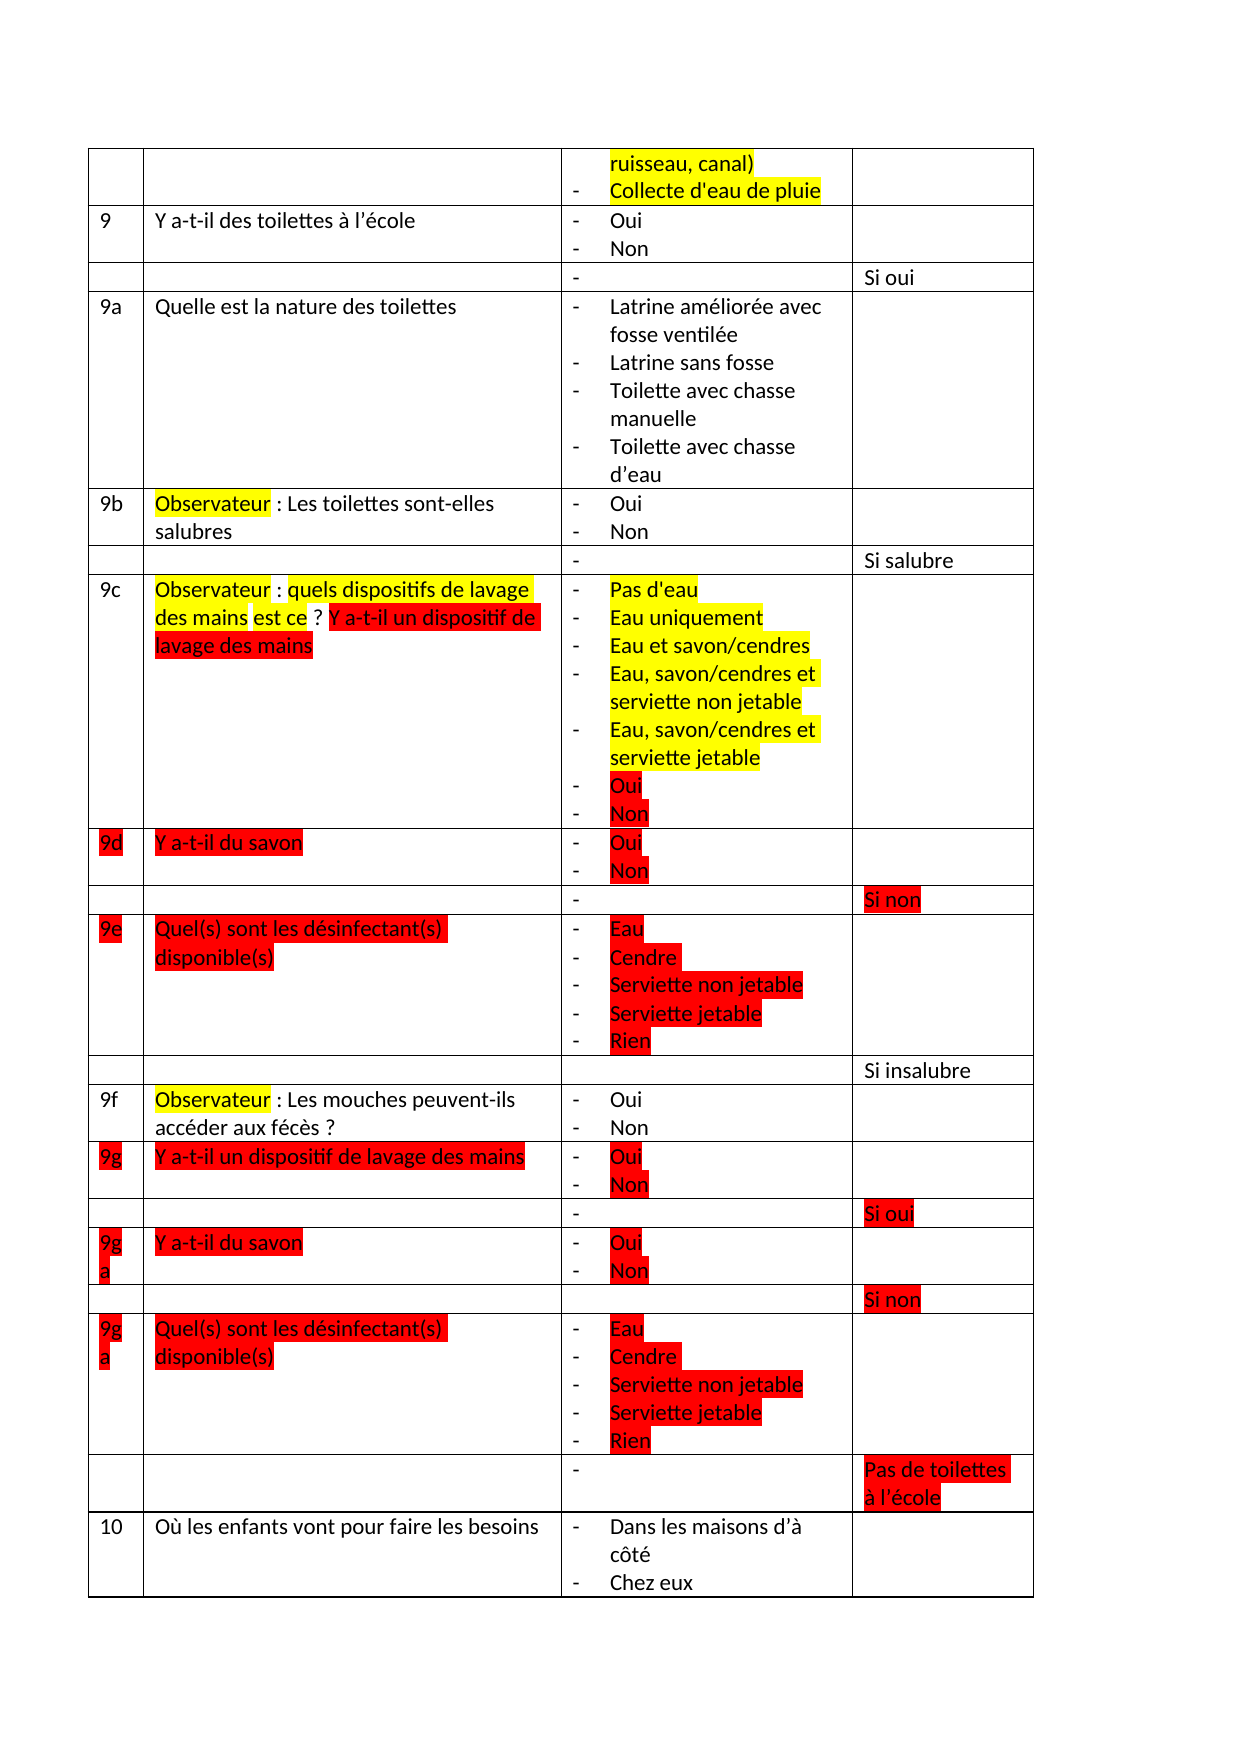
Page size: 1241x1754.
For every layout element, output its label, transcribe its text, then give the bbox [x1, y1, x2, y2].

table_cell Y a-t-il un dispositif de lavage des mains [144, 1142, 561, 1198]
table_cell Oui Non [562, 206, 852, 262]
table_cell [562, 263, 852, 291]
table_cell 9a [89, 292, 143, 488]
table_cell [144, 263, 561, 291]
table_cell [89, 546, 143, 574]
table_cell Quel(s) sont les désinfectant(s) disponible(s) [144, 915, 561, 1055]
table_cell [89, 886, 143, 913]
table_cell [89, 263, 143, 291]
table_cell [562, 1455, 852, 1511]
table_cell Quel(s) sont les désinfectant(s) disponible(s) [144, 1314, 561, 1454]
table_cell [562, 546, 852, 574]
table_cell [144, 546, 561, 574]
table_cell Observateur : quels dispositifs de lavage des mains est ce ? Y a-t-il un dispositif de lavage des mains [144, 575, 561, 827]
table_cell [562, 1056, 852, 1084]
table_cell 9c [89, 575, 143, 827]
table_cell [89, 1285, 143, 1313]
table_cell 9 [89, 206, 143, 262]
table_cell [144, 1455, 561, 1511]
table_cell Eau Cendre Serviette non jetable Serviette jetable Rien [562, 1314, 852, 1454]
table_cell Si oui [853, 1199, 1033, 1227]
table_cell [144, 149, 561, 205]
table_cell [853, 915, 1033, 1055]
table_cell 9d [89, 829, 143, 884]
table_cell Où les enfants vont pour faire les besoins [144, 1513, 561, 1596]
table_cell Y a-t-il du savon [144, 829, 561, 884]
table_cell [853, 1085, 1033, 1141]
table_cell [853, 206, 1033, 262]
table_cell [144, 1199, 561, 1227]
table_cell [89, 1455, 143, 1511]
table_cell [89, 1199, 143, 1227]
table_cell Si non [853, 886, 1033, 913]
table_cell Quelle est la nature des toilettes [144, 292, 561, 488]
table_cell Si non [853, 1285, 1033, 1313]
table_cell [144, 1285, 561, 1313]
table_cell Latrine améliorée avec fosse ventilée Latrine sans fosse Toilette avec chasse manuelle Toilette avec chasse d’eau [562, 292, 852, 488]
table_cell Observateur : Les mouches peuvent-ils accéder aux fécès ? [144, 1085, 561, 1141]
table_cell [853, 829, 1033, 884]
table_cell [89, 1056, 143, 1084]
table_cell [853, 1228, 1033, 1284]
table_cell Oui Non [562, 1142, 852, 1198]
table_cell [144, 1056, 561, 1084]
table_cell Oui Non [562, 829, 852, 884]
table_cell [89, 149, 143, 205]
table_cell [853, 575, 1033, 827]
table_cell [853, 1314, 1033, 1454]
table_cell [853, 149, 1033, 205]
table_cell Si salubre [853, 546, 1033, 574]
table_cell Oui Non [562, 1228, 852, 1284]
table_cell Oui Non [562, 1085, 852, 1141]
table_cell Pas de toilettes à l’école [853, 1455, 1033, 1511]
table_cell [853, 1513, 1033, 1596]
table_cell Eau Cendre Serviette non jetable Serviette jetable Rien [562, 915, 852, 1055]
table_cell Y a-t-il du savon [144, 1228, 561, 1284]
table_cell [144, 886, 561, 913]
table_cell [562, 1199, 852, 1227]
table_cell 9f [89, 1085, 143, 1141]
table_cell 9ga [89, 1314, 143, 1454]
table_cell [853, 489, 1033, 545]
table_cell 9b [89, 489, 143, 545]
table_cell 9e [89, 915, 143, 1055]
table_cell ruisseau, canal) Collecte d'eau de pluie [562, 149, 852, 205]
table_cell [562, 1285, 852, 1313]
table_cell Si oui [853, 263, 1033, 291]
table_cell Pas d'eau Eau uniquement Eau et savon/cendres Eau, savon/cendres et serviette non jetable Eau, savon/cendres et serviette jetable Oui Non [562, 575, 852, 827]
table_cell [853, 292, 1033, 488]
table_cell 10 [89, 1513, 143, 1596]
table_cell Dans les maisons d’à côté Chez eux [562, 1513, 852, 1596]
table_cell Oui Non [562, 489, 852, 545]
table_cell 9g [89, 1142, 143, 1198]
table_cell Observateur : Les toilettes sont-elles salubres [144, 489, 561, 545]
table_cell [853, 1142, 1033, 1198]
table_cell 9ga [89, 1228, 143, 1284]
table_cell Y a-t-il des toilettes à l’école [144, 206, 561, 262]
table_cell Si insalubre [853, 1056, 1033, 1084]
table_cell [562, 886, 852, 913]
